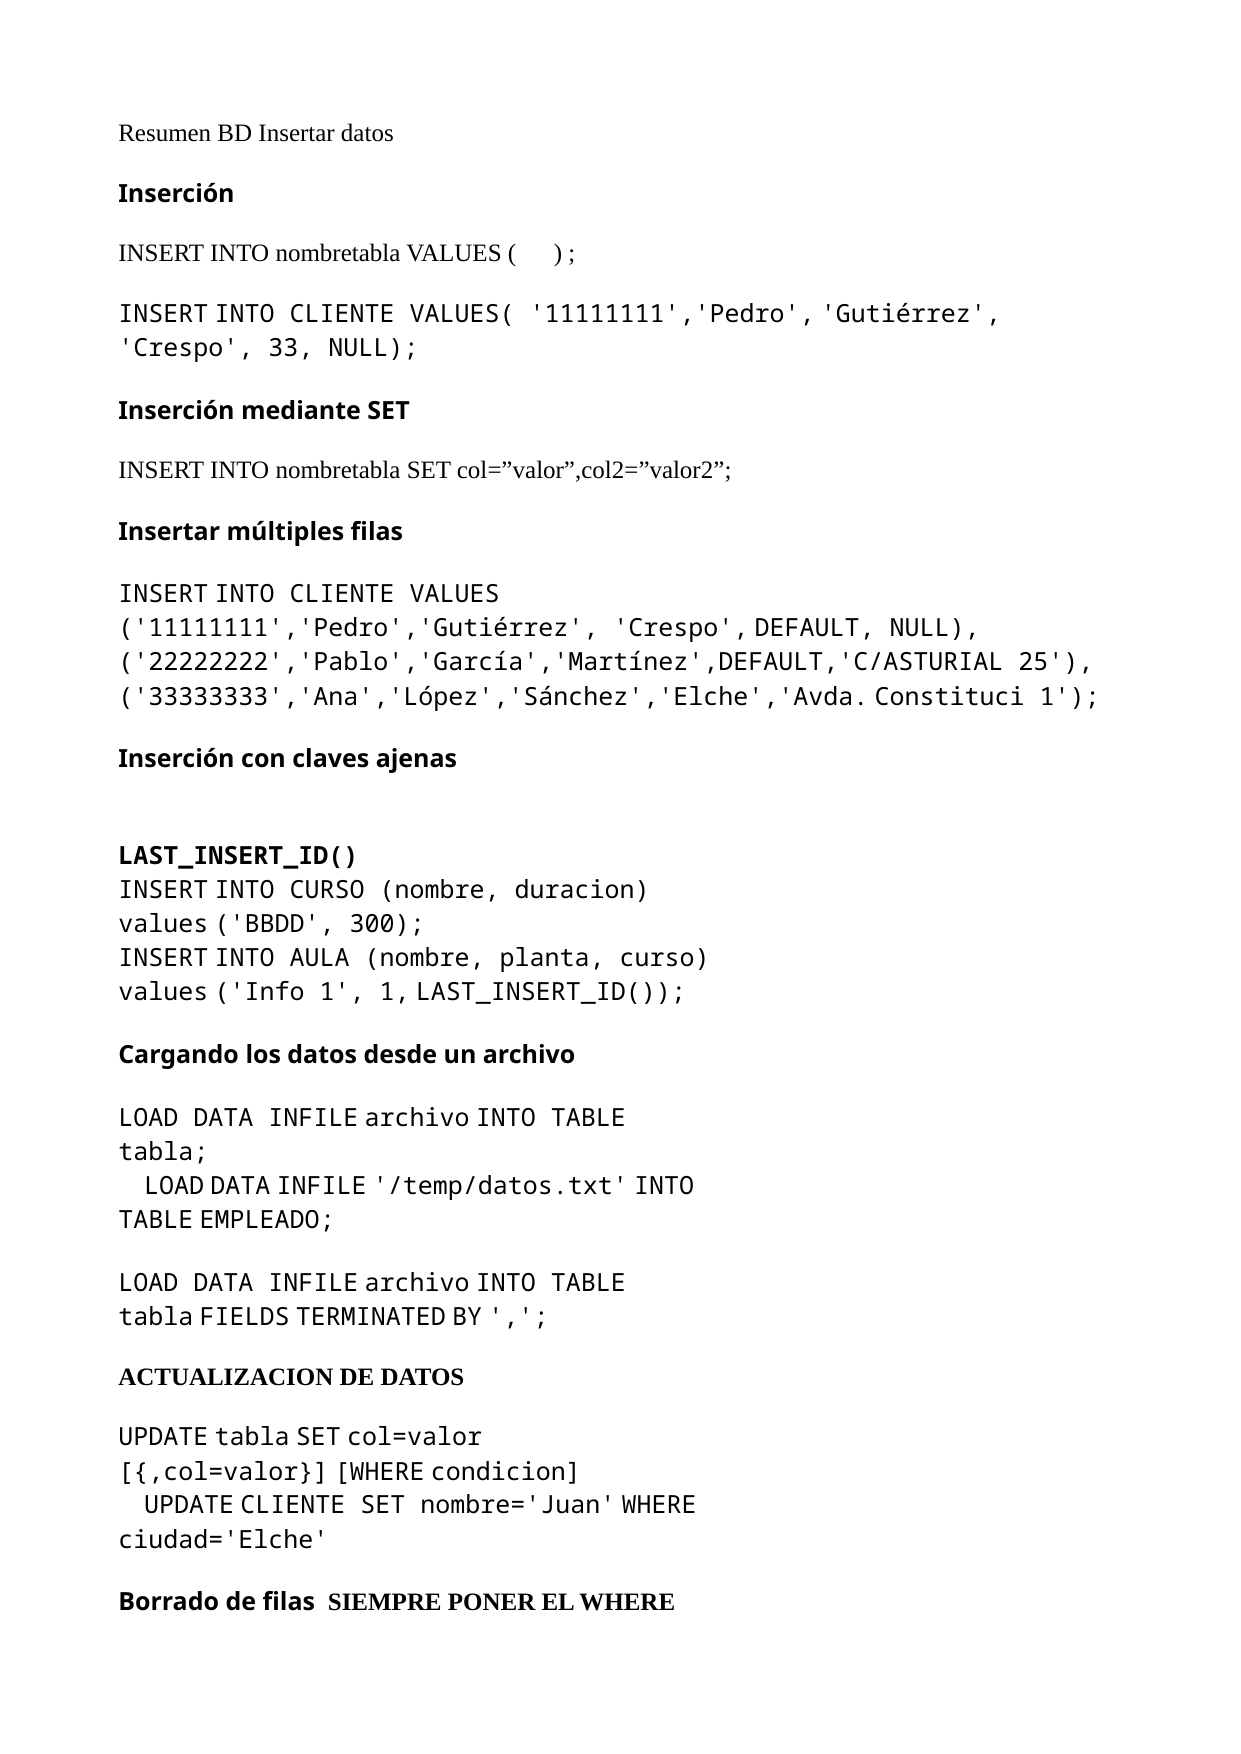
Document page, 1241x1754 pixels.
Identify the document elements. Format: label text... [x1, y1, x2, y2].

text Insertar múltiples filas [118, 513, 1122, 547]
text INSERT INTO CLIENTE VALUES( '11111111','Pedro', 'Gutiérrez', 'Crespo', 33, NULL); [118, 296, 1122, 364]
text Cargando los datos desde un archivo [118, 1037, 1122, 1071]
text Inserción [118, 176, 1122, 210]
text Inserción mediante SET [118, 393, 1122, 427]
text LOAD DATA INFILE archivo INTO TABLE tabla FIELDS TERMINATED BY ','; [118, 1265, 1122, 1333]
text Resumen BD Insertar datos [118, 118, 1122, 147]
text INSERT INTO nombretabla SET col=”valor”,col2=”valor2”; [118, 456, 1122, 484]
text Inserción con claves ajenas [118, 741, 1122, 775]
text Borrado de filas SIEMPRE PONER EL WHERE [118, 1584, 1122, 1618]
text INSERT INTO CLIENTE VALUES ('11111111','Pedro','Gutiérrez', 'Crespo', DEFAULT, NULL), ('22222222','Pablo','García','Martínez',DEFAULT,'C/ASTURIAL 25'), ('33333333','Ana','López','Sánchez','Elche','Avda. Constituci 1'); [118, 576, 1122, 712]
text UPDATE tabla SET col=valor [{,col=valor}] [WHERE condicion]  UPDATE CLIENTE SET nombre='Juan' WHERE ciudad='Elche' [118, 1419, 1122, 1555]
text LAST_INSERT_ID() INSERT INTO CURSO (nombre, duracion) values ('BBDD', 300); INSERT INTO AULA (nombre, planta, curso) values ('Info 1', 1, LAST_INSERT_ID()); [118, 809, 1122, 1008]
text LOAD DATA INFILE archivo INTO TABLE tabla;  LOAD DATA INFILE '/temp/datos.txt' INTO TABLE EMPLEADO; [118, 1100, 1122, 1236]
text ACTUALIZACION DE DATOS [118, 1362, 1122, 1390]
text INSERT INTO nombretabla VALUES ( ) ; [118, 238, 1122, 267]
